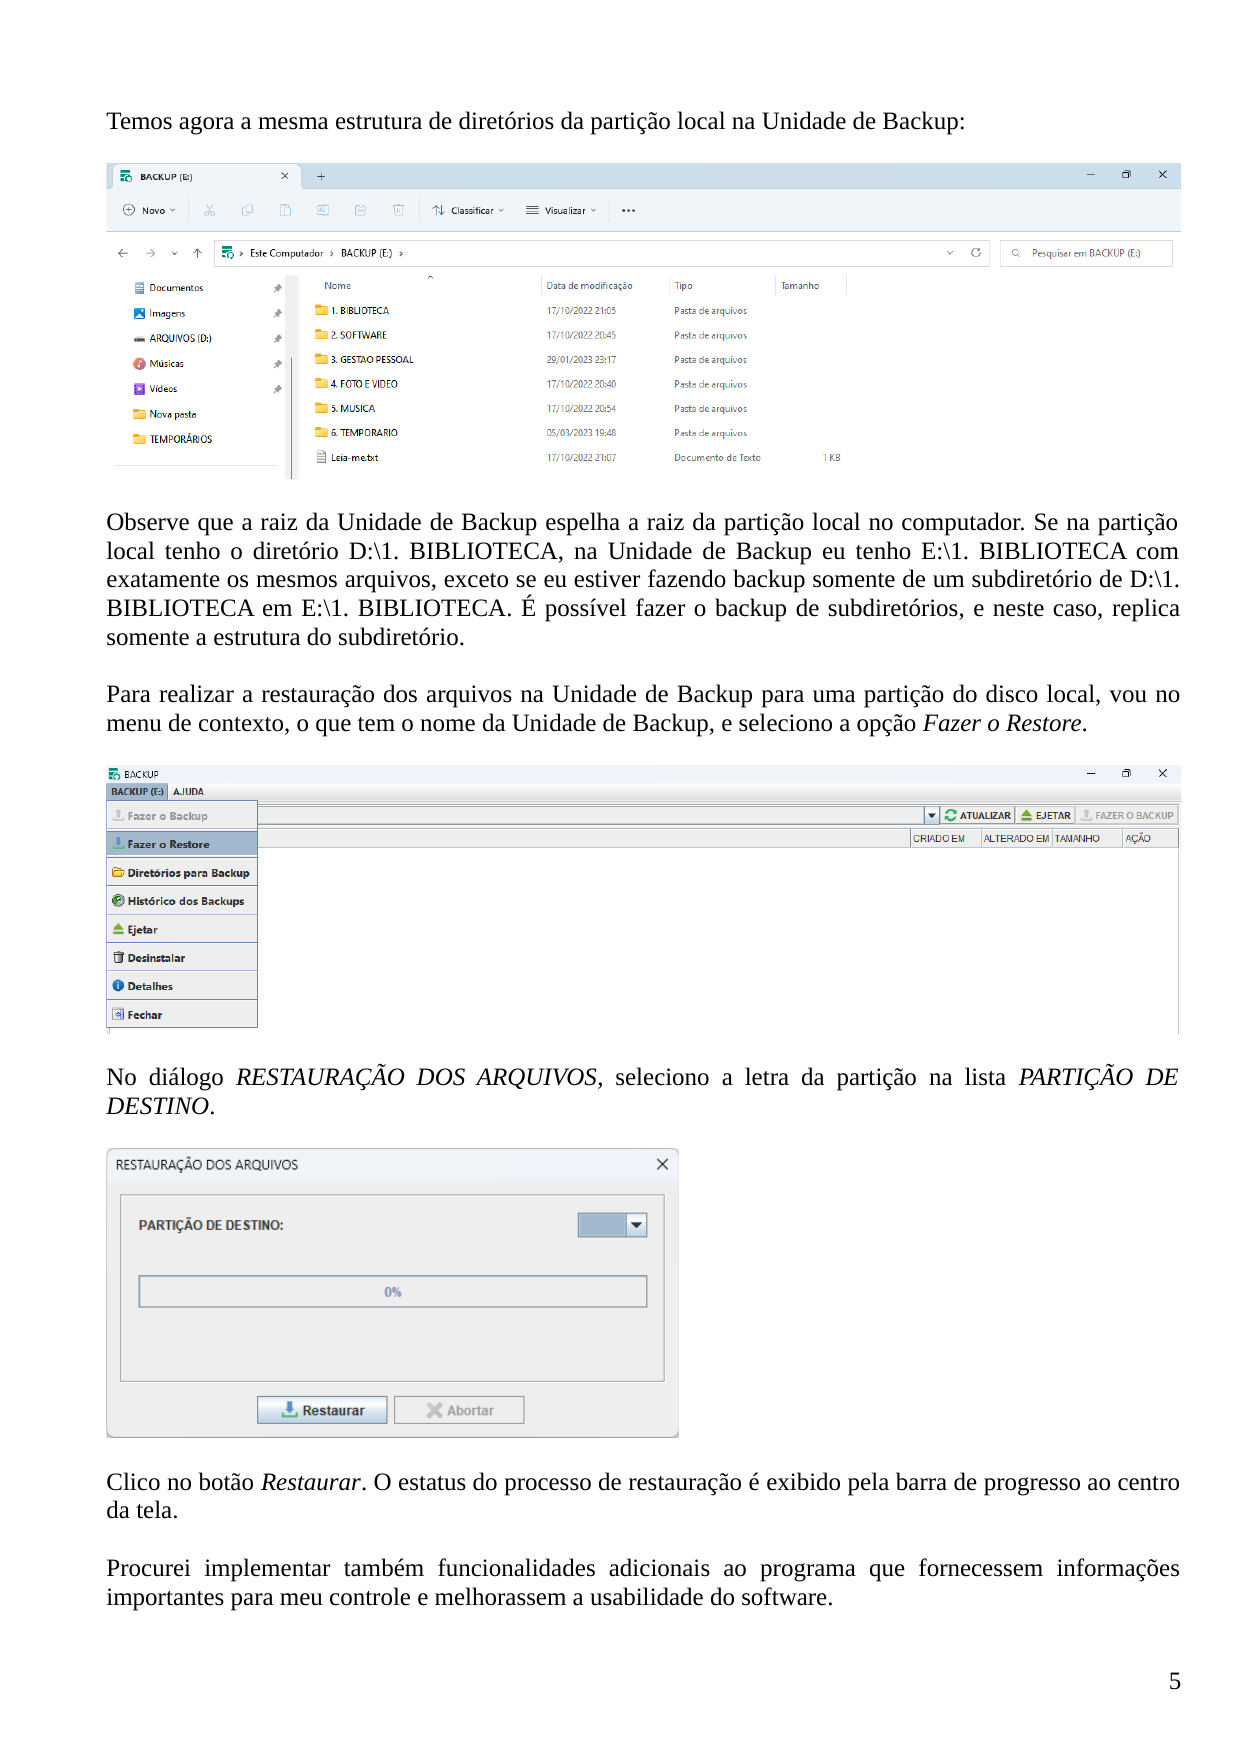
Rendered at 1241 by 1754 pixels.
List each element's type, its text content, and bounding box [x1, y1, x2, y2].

text Temos agora a mesma estrutura de diretórios da partição local na Unidade de Backup: [106, 106, 1181, 135]
text Para realizar a restauração dos arquivos na Unidade de Backup para uma partição do disco local, vou no menu de contexto, o que tem o nome da Unidade de Backup, e seleciono a opção Fazer o Restore. [106, 679, 1181, 737]
picture [106, 1148, 679, 1438]
text Procurei implementar também funcionalidades adicionais ao programa que fornecessem informações importantes para meu controle e melhorassem a usabilidade do software. [106, 1553, 1181, 1611]
picture [106, 765, 1182, 1034]
text No diálogo RESTAURAÇÃO DOS ARQUIVOS, seleciono a letra da partição na lista PARTIÇÃO DE DESTINO. [106, 1062, 1181, 1120]
picture [106, 163, 1182, 479]
text Clico no botão Restaurar. O estatus do processo de restauração é exibido pela barra de progresso ao centro da tela. [106, 1467, 1181, 1524]
text Observe que a raiz da Unidade de Backup espelha a raiz da partição local no computador. Se na partição local tenho o diretório D:\1. BIBLIOTECA, na Unidade de Backup eu tenho E:\1. BIBLIOTECA com exatamente os mesmos arquivos, exceto se eu estiver fazendo backup somente de um subdiretório de D:\1. BIBLIOTECA em E:\1. BIBLIOTECA. É possível fazer o backup de subdiretórios, e neste caso, replica somente a estrutura do subdiretório. [106, 507, 1181, 651]
